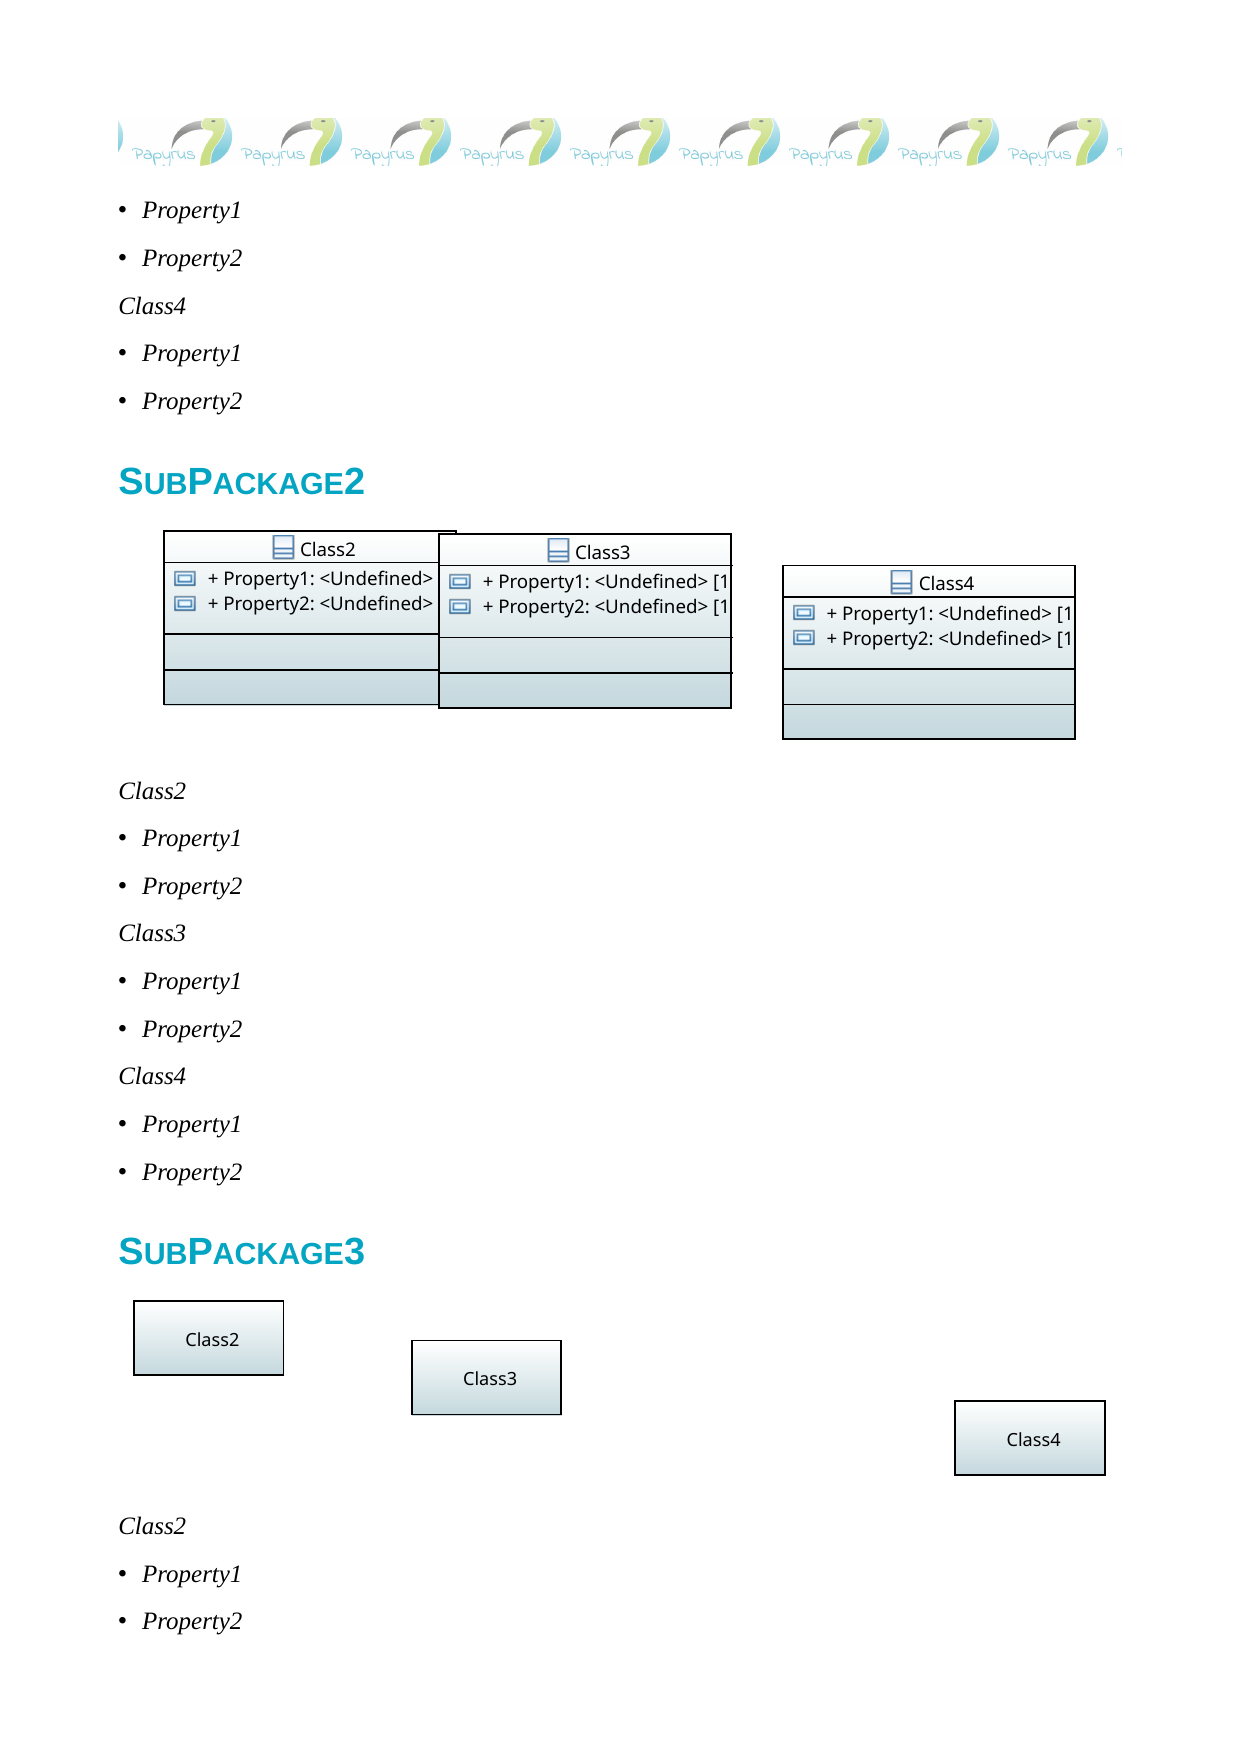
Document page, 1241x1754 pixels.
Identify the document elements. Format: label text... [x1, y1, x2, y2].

list Property1 [118, 196, 1122, 224]
subtitle SubPackage3 [118, 1229, 1122, 1273]
list Property1 [118, 1109, 1122, 1138]
subtitle SubPackage2 [118, 458, 1122, 502]
list Property1 [118, 823, 1122, 852]
text Class4 [118, 291, 1122, 319]
list Property2 [118, 386, 1122, 415]
text Class3 [118, 918, 1122, 947]
text Class4 [118, 1061, 1122, 1090]
text Class2 [118, 776, 1122, 804]
list Property2 [118, 1014, 1122, 1042]
list Property2 [118, 1157, 1122, 1185]
list Property2 [118, 871, 1122, 900]
list Property1 [118, 966, 1122, 995]
list Property1 [118, 1559, 1122, 1587]
list Property2 [118, 243, 1122, 272]
text Class2 [118, 1511, 1122, 1540]
list Property1 [118, 338, 1122, 367]
list Property2 [118, 1606, 1122, 1635]
